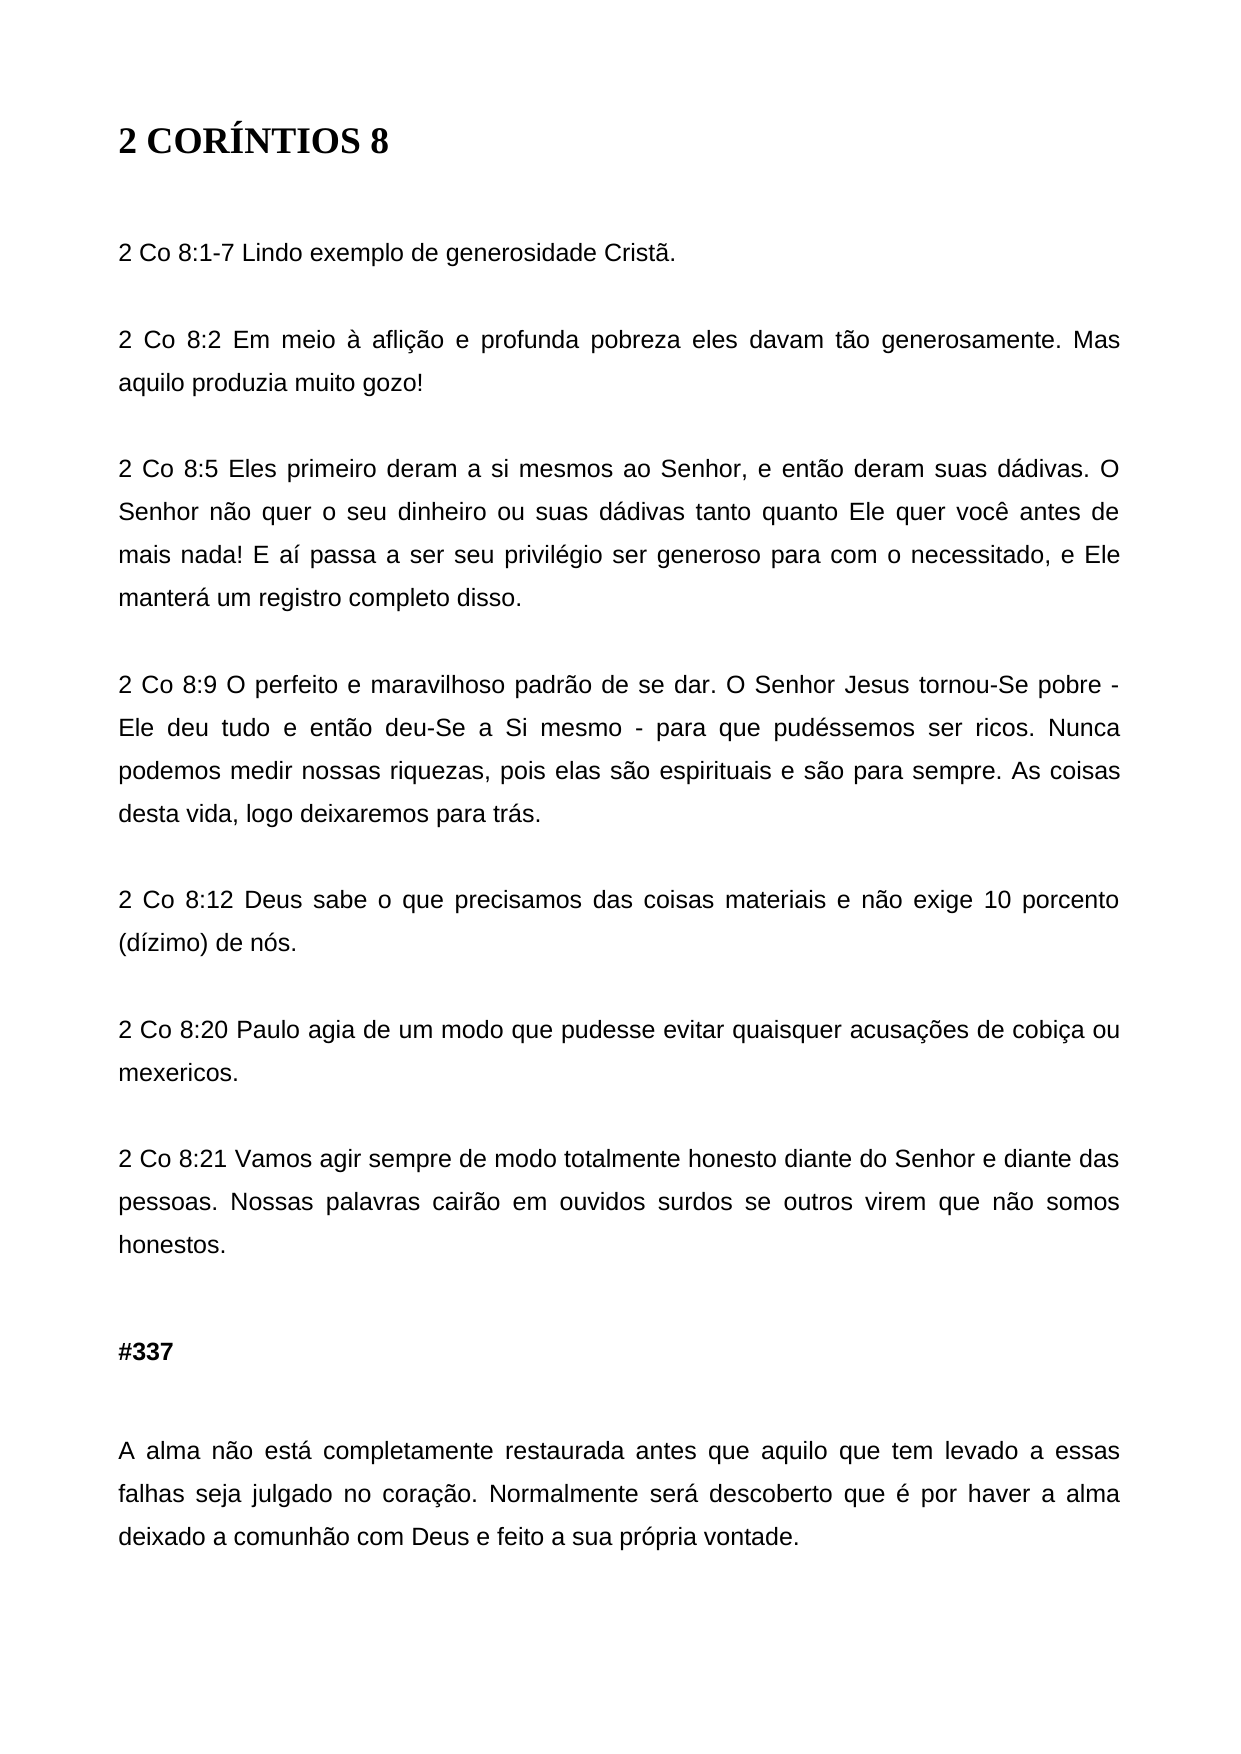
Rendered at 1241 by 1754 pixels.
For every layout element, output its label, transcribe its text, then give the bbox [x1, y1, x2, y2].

text 2 Co 8:20 Paulo agia de um modo que pudesse evitar quaisquer acusações de cobiça ou mexericos. [118, 1015, 1122, 1087]
text 2 Co 8:12 Deus sabe o que precisamos das coisas materiais e não exige 10 porcento (dízimo) de nós. [118, 885, 1122, 957]
text 2 Co 8:9 O perfeito e maravilhoso padrão de se dar. O Senhor Jesus tornou-Se pobre - Ele deu tudo e então deu-Se a Si mesmo - para que pudéssemos ser ricos. Nunca podemos medir nossas riquezas, pois elas são espirituais e são para sempre. As coisas desta vida, logo deixaremos para trás. [118, 670, 1122, 828]
text 2 Co 8:21 Vamos agir sempre de modo totalmente honesto diante do Senhor e diante das pessoas. Nossas palavras cairão em ouvidos surdos se outros virem que não somos honestos. [118, 1144, 1122, 1259]
subtitle #337 [118, 1337, 1122, 1366]
text 2 Co 8:2 Em meio à aflição e profunda pobreza eles davam tão generosamente. Mas aquilo produzia muito gozo! [118, 325, 1122, 397]
text A alma não está completamente restaurada antes que aquilo que tem levado a essas falhas seja julgado no coração. Normalmente será descoberto que é por haver a alma deixado a comunhão com Deus e feito a sua própria vontade. [118, 1436, 1122, 1551]
subtitle 2 CORÍNTIOS 8 [118, 118, 1122, 161]
text 2 Co 8:1-7 Lindo exemplo de generosidade Cristã. [118, 238, 1122, 267]
text 2 Co 8:5 Eles primeiro deram a si mesmos ao Senhor, e então deram suas dádivas. O Senhor não quer o seu dinheiro ou suas dádivas tanto quanto Ele quer você antes de mais nada! E aí passa a ser seu privilégio ser generoso para com o necessitado, e Ele manterá um registro completo disso. [118, 454, 1122, 612]
